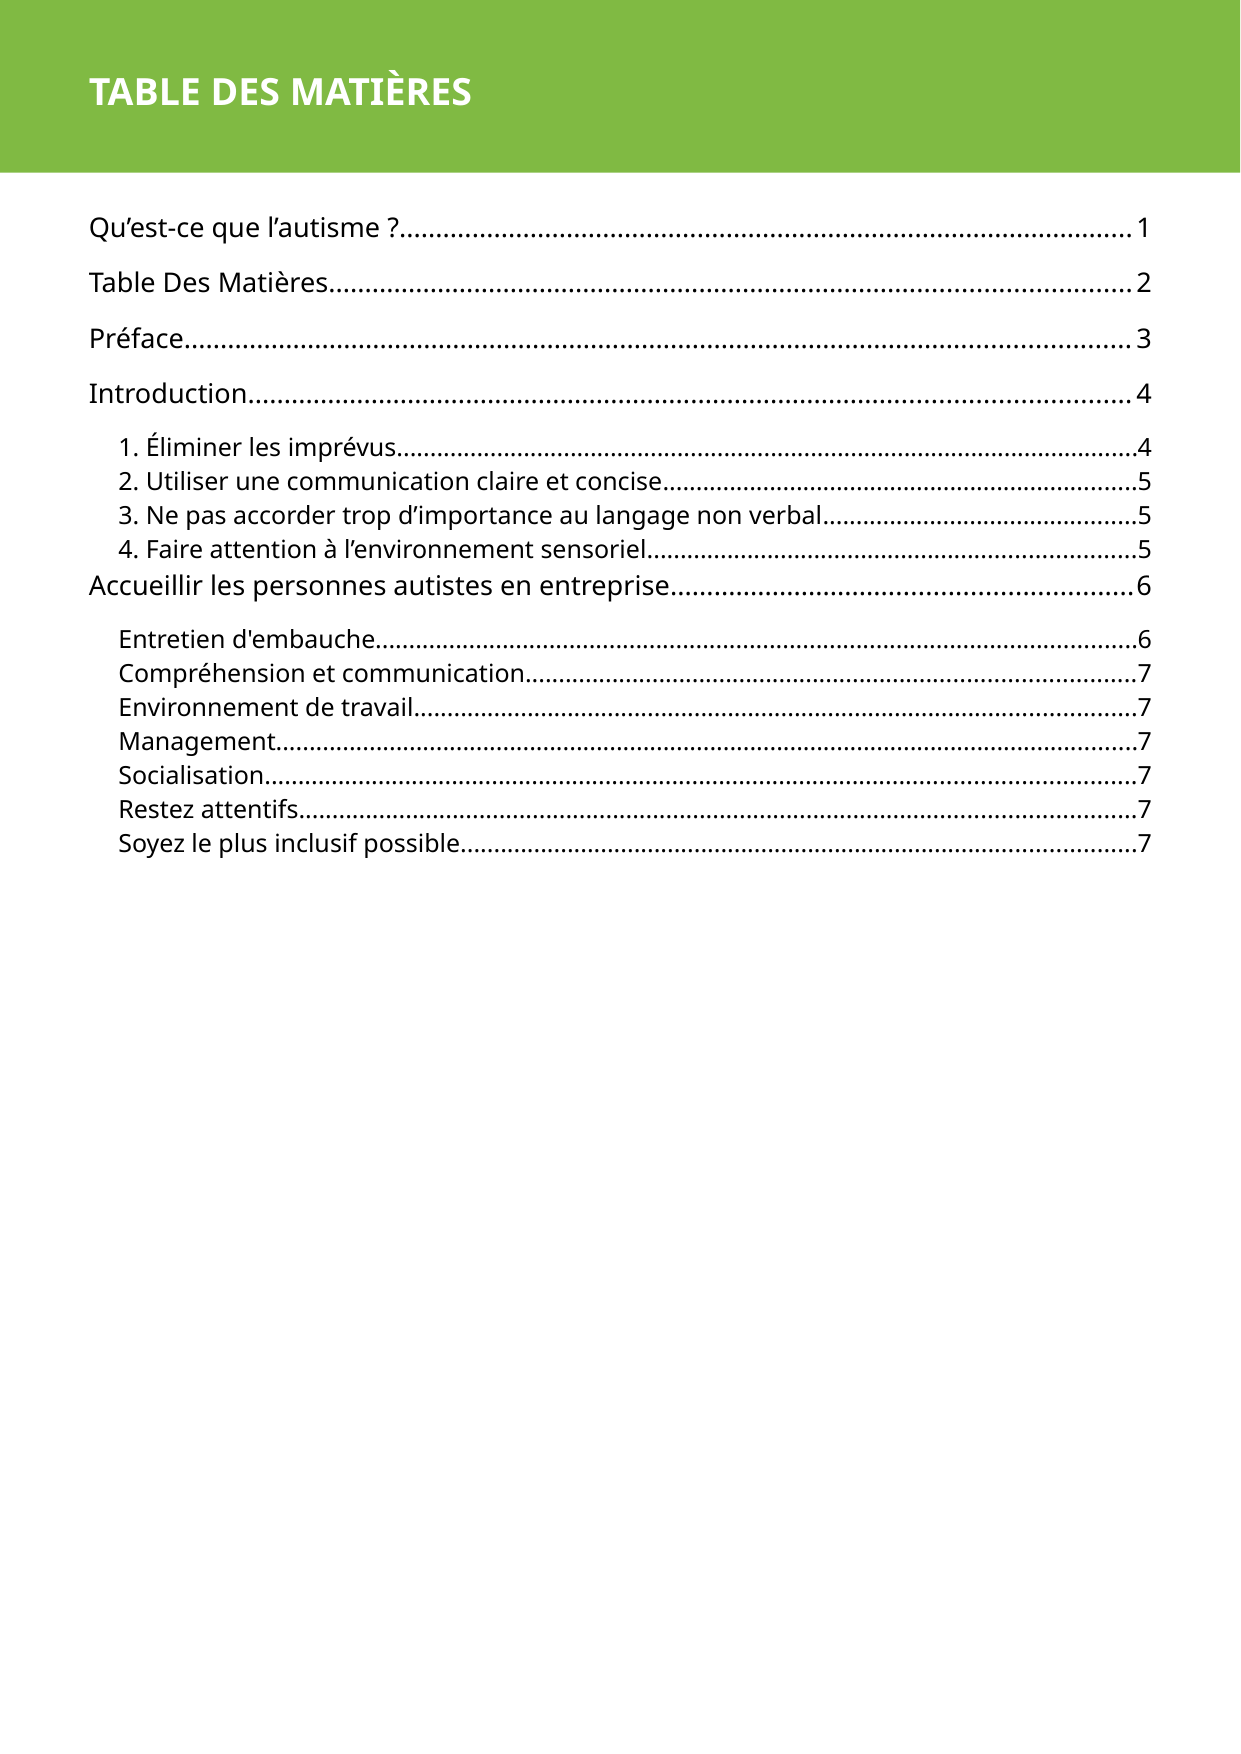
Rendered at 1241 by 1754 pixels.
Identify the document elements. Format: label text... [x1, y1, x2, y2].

text Compréhension et communication 7 [118, 655, 1152, 689]
text Management 7 [118, 723, 1152, 757]
text Entretien d'embauche 6 [118, 621, 1152, 655]
text Socialisation 7 [118, 757, 1152, 792]
text 2. Utiliser une communication claire et concise 5 [118, 464, 1152, 498]
text Introduction 4 [88, 374, 1152, 411]
text Préface 3 [88, 319, 1152, 356]
text Restez attentifs 7 [118, 792, 1152, 826]
text 3. Ne pas accorder trop d’importance au langage non verbal 5 [118, 498, 1152, 532]
text 4. Faire attention à l’environnement sensoriel 5 [118, 532, 1152, 566]
text Table Des Matières 2 [88, 264, 1152, 301]
text Accueillir les personnes autistes en entreprise 6 [88, 566, 1152, 603]
text Soyez le plus inclusif possible 7 [118, 826, 1152, 860]
text Qu’est-ce que l’autisme ? 1 [88, 208, 1152, 245]
text 1. Éliminer les imprévus 4 [118, 430, 1152, 464]
text Environnement de travail 7 [118, 689, 1152, 723]
